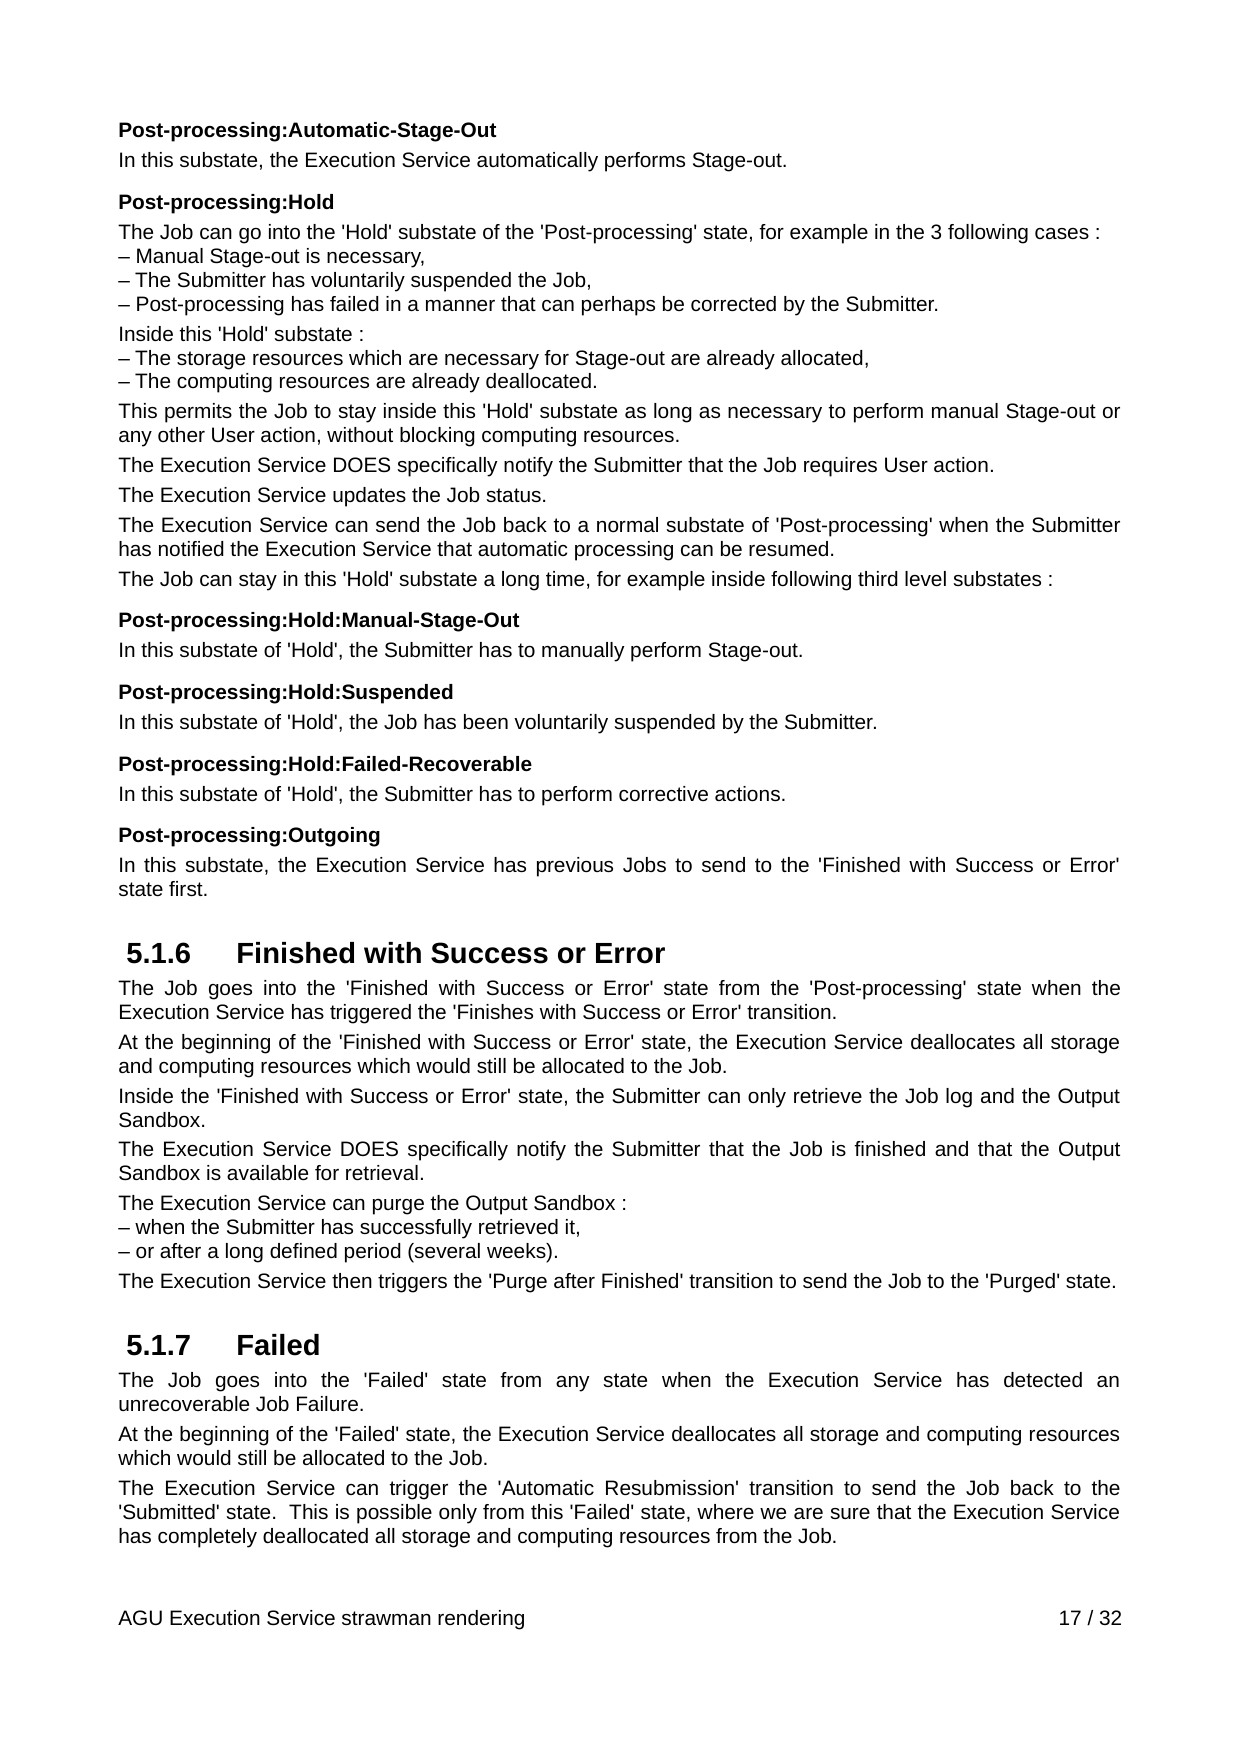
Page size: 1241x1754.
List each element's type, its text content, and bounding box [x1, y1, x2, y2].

text The Execution Service updates the Job status. [118, 483, 1122, 507]
text Post-processing:Outgoing [118, 823, 1122, 847]
text The Execution Service can send the Job back to a normal substate of 'Post-processing' when the Submitter has notified the Execution Service that automatic processing can be resumed. [118, 513, 1122, 561]
text The Job can stay in this 'Hold' substate a long time, for example inside following third level substates : [118, 567, 1122, 591]
text In this substate of 'Hold', the Submitter has to perform corrective actions. [118, 781, 1122, 805]
text The Execution Service DOES specifically notify the Submitter that the Job requires User action. [118, 453, 1122, 477]
text The Execution Service can trigger the 'Automatic Resubmission' transition to send the Job back to the 'Submitted' state. This is possible only from this 'Failed' state, where we are sure that the Execution Service has completely deallocated all storage and computing resources from the Job. [118, 1476, 1122, 1547]
text The Execution Service can purge the Output Sandbox : [118, 1191, 1122, 1215]
text – The computing resources are already deallocated. [118, 369, 1122, 393]
text In this substate of 'Hold', the Job has been voluntarily suspended by the Submitter. [118, 710, 1122, 734]
text At the beginning of the 'Failed' state, the Execution Service deallocates all storage and computing resources which would still be allocated to the Job. [118, 1422, 1122, 1469]
text – Manual Stage-out is necessary, [118, 243, 1122, 267]
text The Execution Service DOES specifically notify the Submitter that the Job is finished and that the Output Sandbox is available for retrieval. [118, 1137, 1122, 1185]
text The Execution Service then triggers the 'Purge after Finished' transition to send the Job to the 'Purged' state. [118, 1269, 1122, 1293]
text Post-processing:Hold [118, 190, 1122, 214]
text Post-processing:Hold:Failed-Recoverable [118, 751, 1122, 775]
text This permits the Job to stay inside this 'Hold' substate as long as necessary to perform manual Stage-out or any other User action, without blocking computing resources. [118, 399, 1122, 447]
text The Job can go into the 'Hold' substate of the 'Post-processing' state, for example in the 3 following cases : [118, 219, 1122, 243]
text The Job goes into the 'Finished with Success or Error' state from the 'Post-processing' state when the Execution Service has triggered the 'Finishes with Success or Error' transition. [118, 976, 1122, 1024]
text – The storage resources which are necessary for Stage-out are already allocated, [118, 345, 1122, 369]
text Post-processing:Automatic-Stage-Out [118, 118, 1122, 142]
subtitle Finished with Success or Error [118, 936, 1122, 970]
text – The Submitter has voluntarily suspended the Job, [118, 267, 1122, 291]
text – or after a long defined period (several weeks). [118, 1239, 1122, 1263]
text In this substate of 'Hold', the Submitter has to manually perform Stage-out. [118, 638, 1122, 662]
text – Post-processing has failed in a manner that can perhaps be corrected by the Submitter. [118, 291, 1122, 315]
text In this substate, the Execution Service has previous Jobs to send to the 'Finished with Success or Error' state first. [118, 853, 1122, 901]
text Post-processing:Hold:Manual-Stage-Out [118, 608, 1122, 632]
text Inside the 'Finished with Success or Error' state, the Submitter can only retrieve the Job log and the Output Sandbox. [118, 1083, 1122, 1131]
text – when the Submitter has successfully retrieved it, [118, 1215, 1122, 1239]
text Inside this 'Hold' substate : [118, 321, 1122, 345]
text At the beginning of the 'Finished with Success or Error' state, the Execution Service deallocates all storage and computing resources which would still be allocated to the Job. [118, 1029, 1122, 1077]
text Post-processing:Hold:Suspended [118, 680, 1122, 704]
text In this substate, the Execution Service automatically performs Stage-out. [118, 148, 1122, 172]
subtitle Failed [118, 1328, 1122, 1362]
text The Job goes into the 'Failed' state from any state when the Execution Service has detected an unrecoverable Job Failure. [118, 1368, 1122, 1416]
